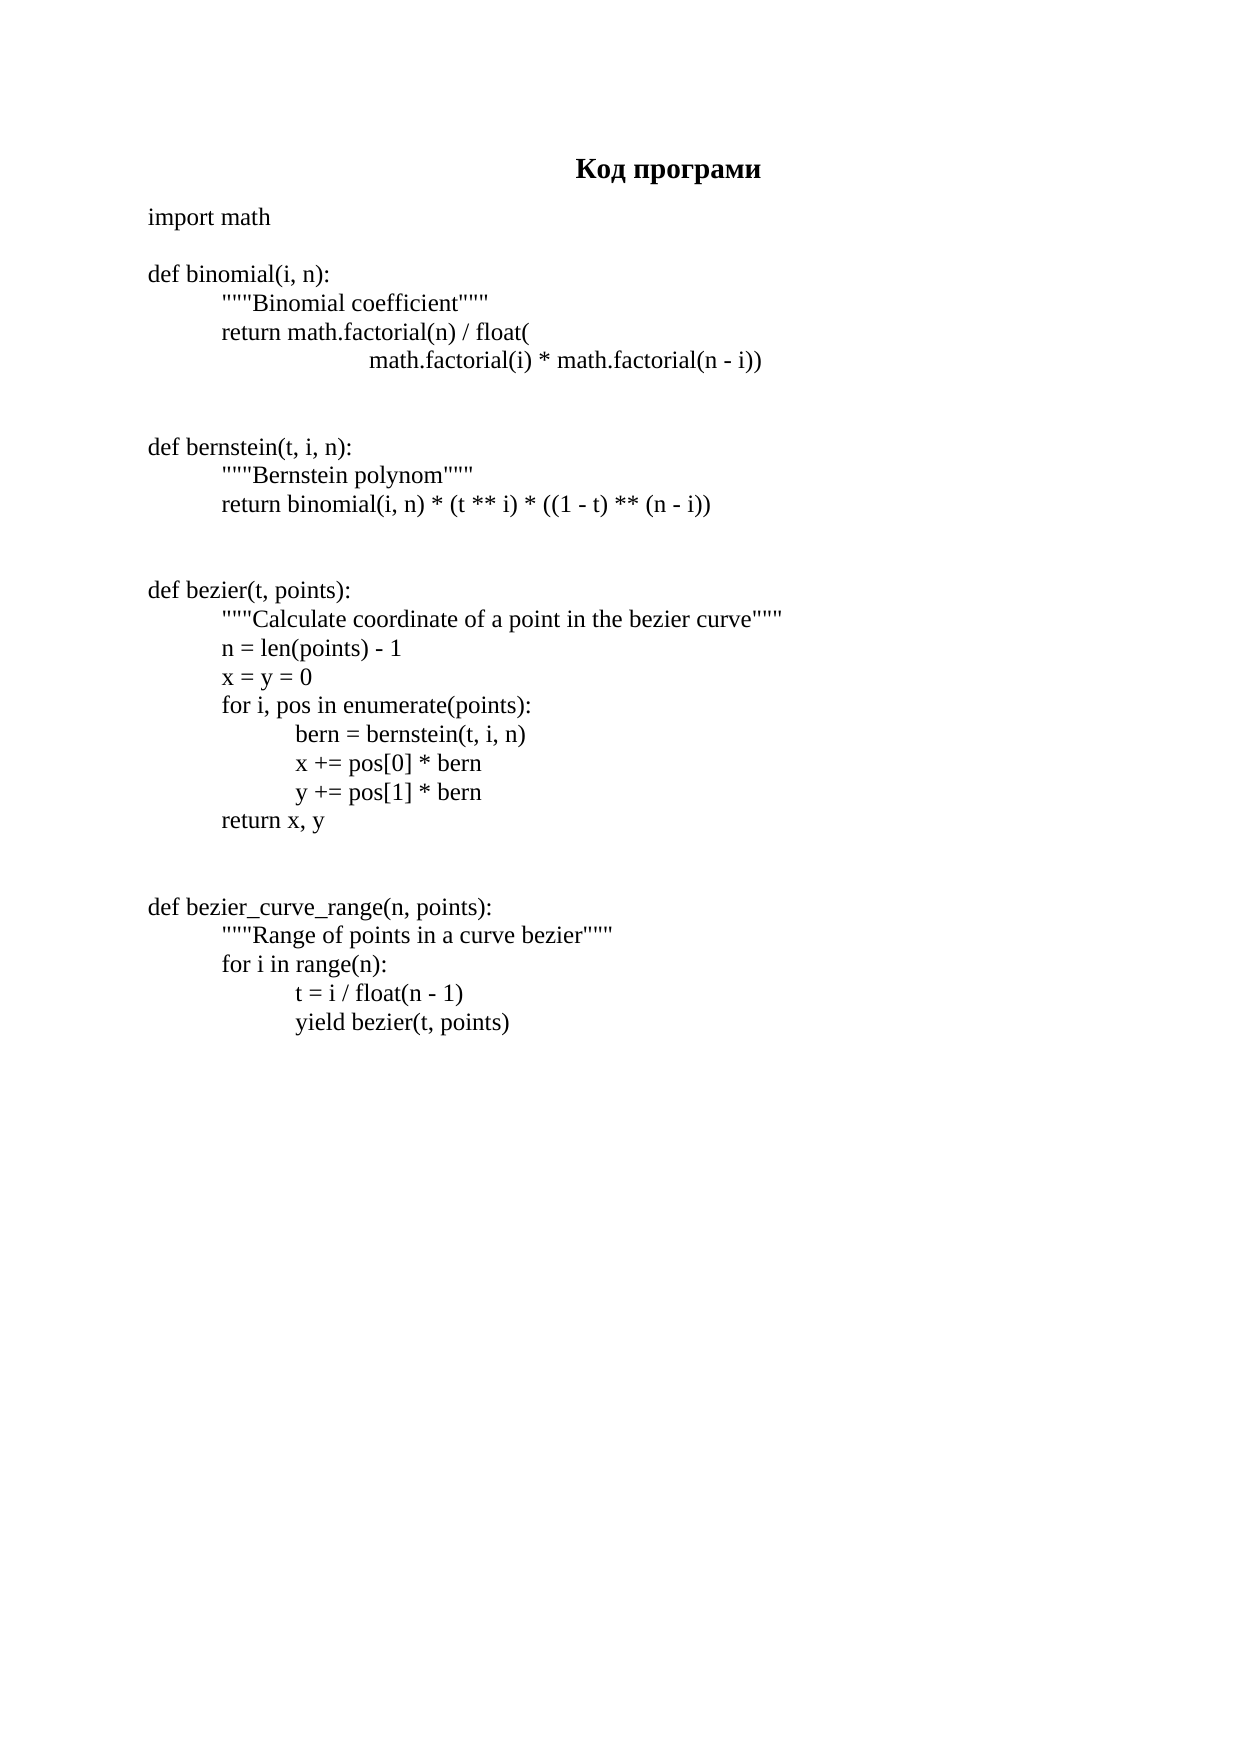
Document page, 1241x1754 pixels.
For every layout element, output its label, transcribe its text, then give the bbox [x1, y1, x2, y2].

text return binomial(i, n) * (t ** i) * ((1 - t) ** (n - i)) [148, 489, 1152, 518]
text """Bernstein polynom""" [148, 461, 1152, 489]
text Код програми [185, 152, 1152, 185]
text return x, y [148, 806, 1152, 834]
text bern = bernstein(t, i, n) [148, 719, 1152, 748]
text """Calculate coordinate of a point in the bezier curve""" [148, 604, 1152, 633]
text for i, pos in enumerate(points): [148, 691, 1152, 719]
text import math [148, 202, 1152, 231]
text x = y = 0 [148, 662, 1152, 691]
text def binomial(i, n): [148, 259, 1152, 288]
text n = len(points) - 1 [148, 633, 1152, 662]
text yield bezier(t, points) [148, 1007, 1152, 1036]
text def bezier(t, points): [148, 576, 1152, 604]
text t = i / float(n - 1) [148, 978, 1152, 1007]
text def bezier_curve_range(n, points): [148, 892, 1152, 921]
text for i in range(n): [148, 949, 1152, 978]
text """Range of points in a curve bezier""" [148, 921, 1152, 949]
text y += pos[1] * bern [148, 777, 1152, 806]
text math.factorial(i) * math.factorial(n - i)) [148, 346, 1152, 374]
text def bernstein(t, i, n): [148, 432, 1152, 461]
text return math.factorial(n) / float( [148, 317, 1152, 346]
text """Binomial coefficient""" [148, 288, 1152, 317]
text x += pos[0] * bern [148, 748, 1152, 777]
